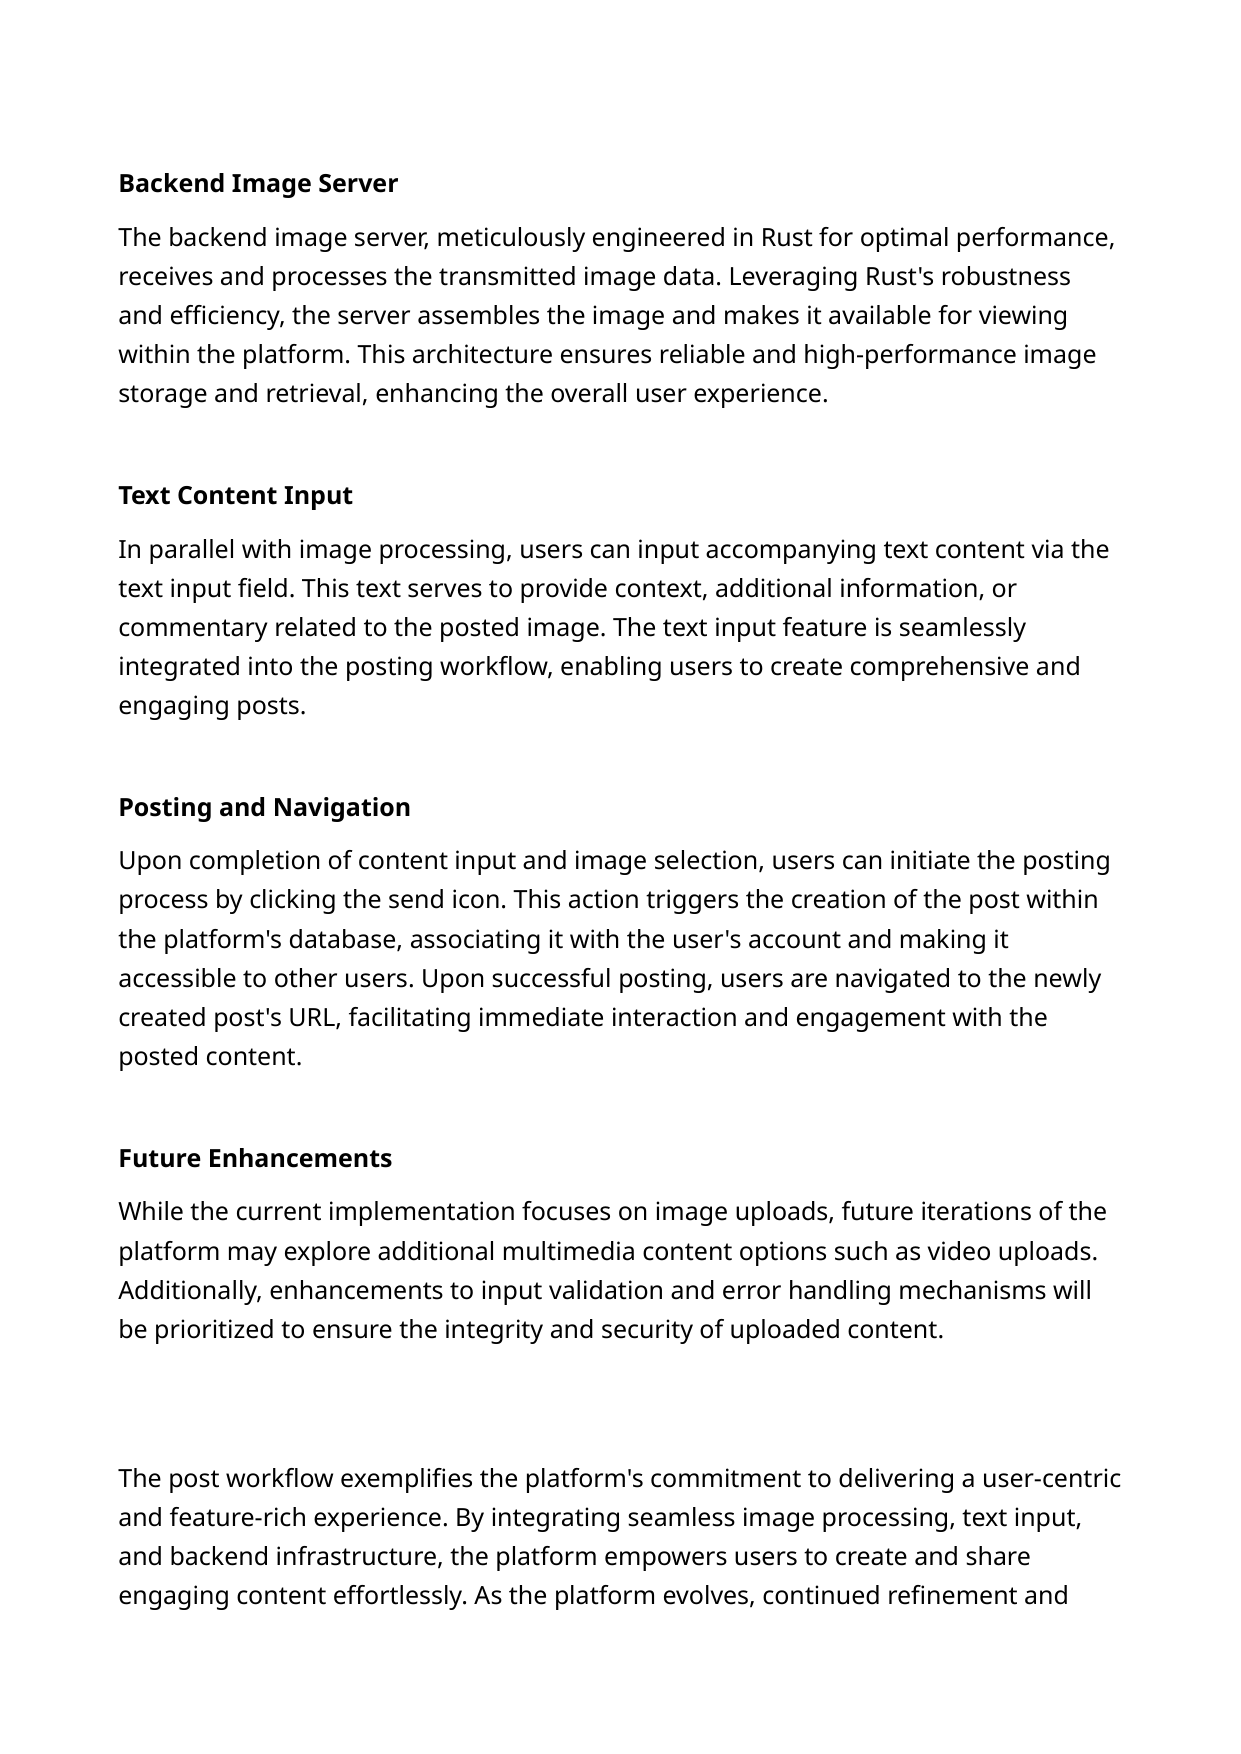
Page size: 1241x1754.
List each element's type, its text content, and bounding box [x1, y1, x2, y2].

text The backend image server, meticulously engineered in Rust for optimal performance, receives and processes the transmitted image data. Leveraging Rust's robustness and efficiency, the server assembles the image and makes it available for viewing within the platform. This architecture ensures reliable and high-performance image storage and retrieval, enhancing the overall user experience. [118, 219, 1122, 410]
text Text Content Input [118, 477, 1122, 512]
text While the current implementation focuses on image uploads, future iterations of the platform may explore additional multimedia content options such as video uploads. Additionally, enhancements to input validation and error handling mechanisms will be prioritized to ensure the integrity and security of uploaded content. [118, 1194, 1122, 1346]
text Upon completion of content input and image selection, users can initiate the posting process by clicking the send icon. This action triggers the creation of the post within the platform's database, associating it with the user's account and making it accessible to other users. Upon successful posting, users are navigated to the newly created post's URL, facilitating immediate interaction and engagement with the posted content. [118, 843, 1122, 1073]
text The post workflow exemplifies the platform's commitment to delivering a user-centric and feature-rich experience. By integrating seamless image processing, text input, and backend infrastructure, the platform empowers users to create and share engaging content effortlessly. As the platform evolves, continued refinement and [118, 1460, 1122, 1612]
text Future Enhancements [118, 1140, 1122, 1174]
text Backend Image Server [118, 166, 1122, 200]
text In parallel with image processing, users can input accompanying text content via the text input field. This text serves to provide context, additional information, or commentary related to the posted image. The text input feature is seamlessly integrated into the posting workflow, enabling users to create comprehensive and engaging posts. [118, 531, 1122, 722]
text Posting and Navigation [118, 789, 1122, 823]
